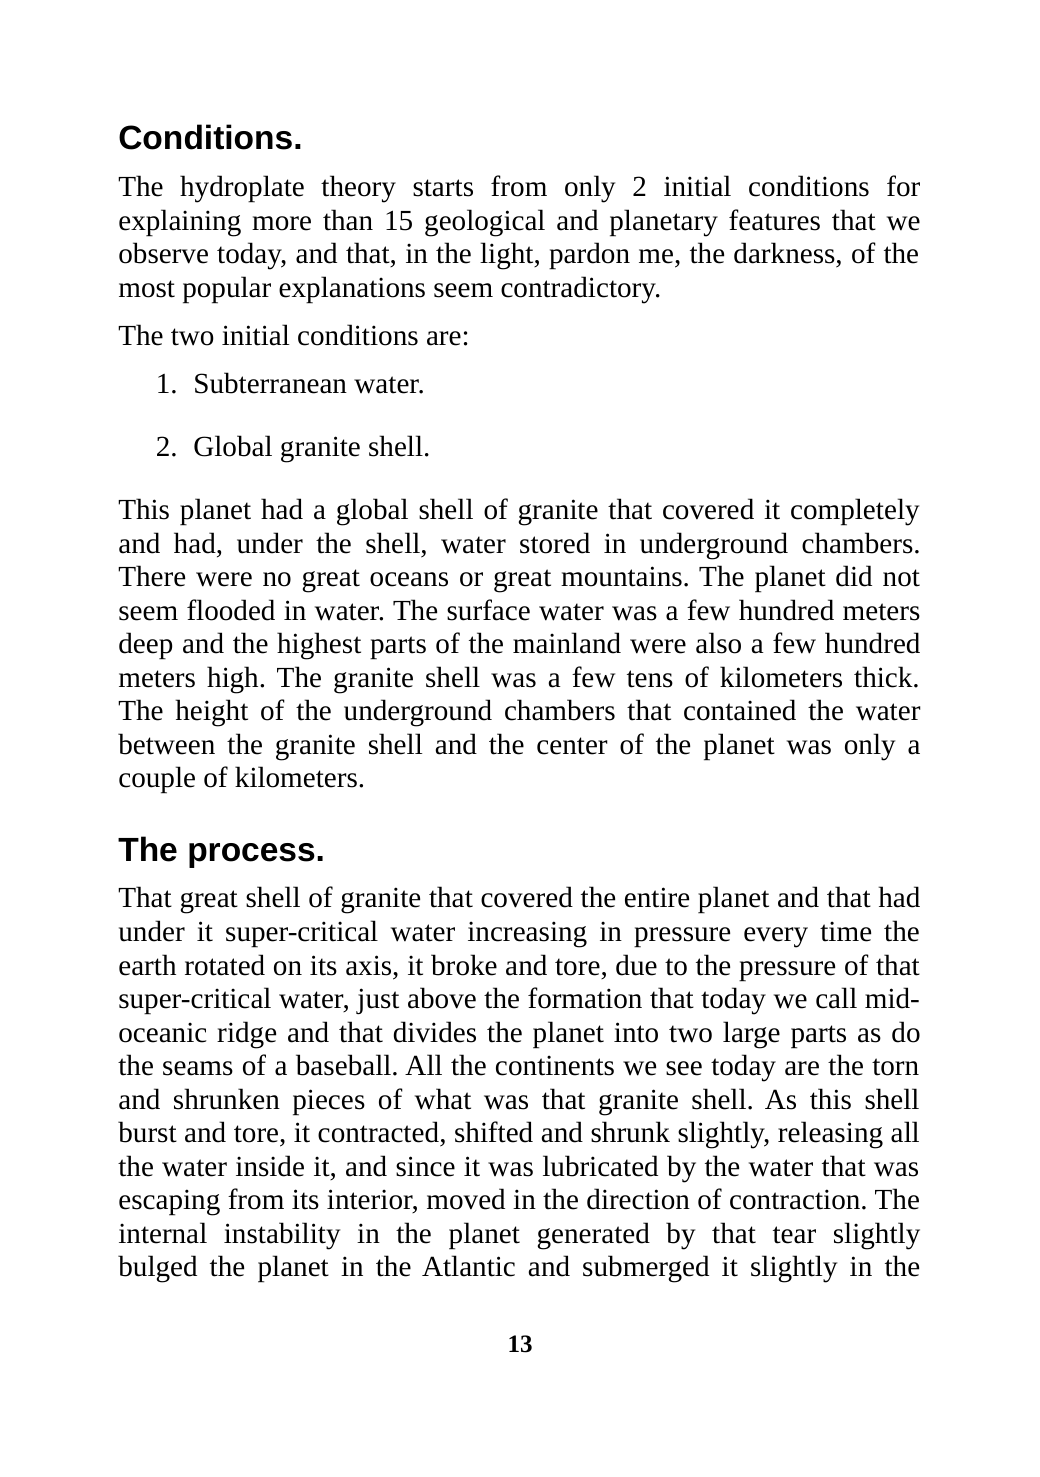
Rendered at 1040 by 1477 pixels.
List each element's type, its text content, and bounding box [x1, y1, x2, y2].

subtitle Conditions. [118, 118, 921, 157]
subtitle The process. [118, 829, 921, 868]
text That great shell of granite that covered the entire planet and that had under it super-critical water increasing in pressure every time the earth rotated on its axis, it broke and tore, due to the pressure of that super-critical water, just above the formation that today we call mid-oceanic ridge and that divides the planet into two large parts as do the seams of a baseball. All the continents we see today are the torn and shrunken pieces of what was that granite shell. As this shell burst and tore, it contracted, shifted and shrunk slightly, releasing all the water inside it, and since it was lubricated by the water that was escaping from its interior, moved in the direction of contraction. The internal instability in the planet generated by that tear slightly bulged the planet in the Atlantic and submerged it slightly in the [118, 881, 921, 1283]
list Subterranean water. [156, 366, 921, 400]
list Global granite shell. [156, 429, 921, 463]
text This planet had a global shell of granite that covered it completely and had, under the shell, water stored in underground chambers. There were no great oceans or great mountains. The planet did not seem flooded in water. The surface water was a few hundred meters deep and the highest parts of the mainland were also a few hundred meters high. The granite shell was a few tens of kilometers thick. The height of the underground chambers that contained the water between the granite shell and the center of the planet was only a couple of kilometers. [118, 492, 921, 794]
text The hydroplate theory starts from only 2 initial conditions for explaining more than 15 geological and planetary features that we observe today, and that, in the light, pardon me, the darkness, of the most popular explanations seem contradictory. [118, 169, 921, 303]
text The two initial conditions are: [118, 318, 921, 352]
